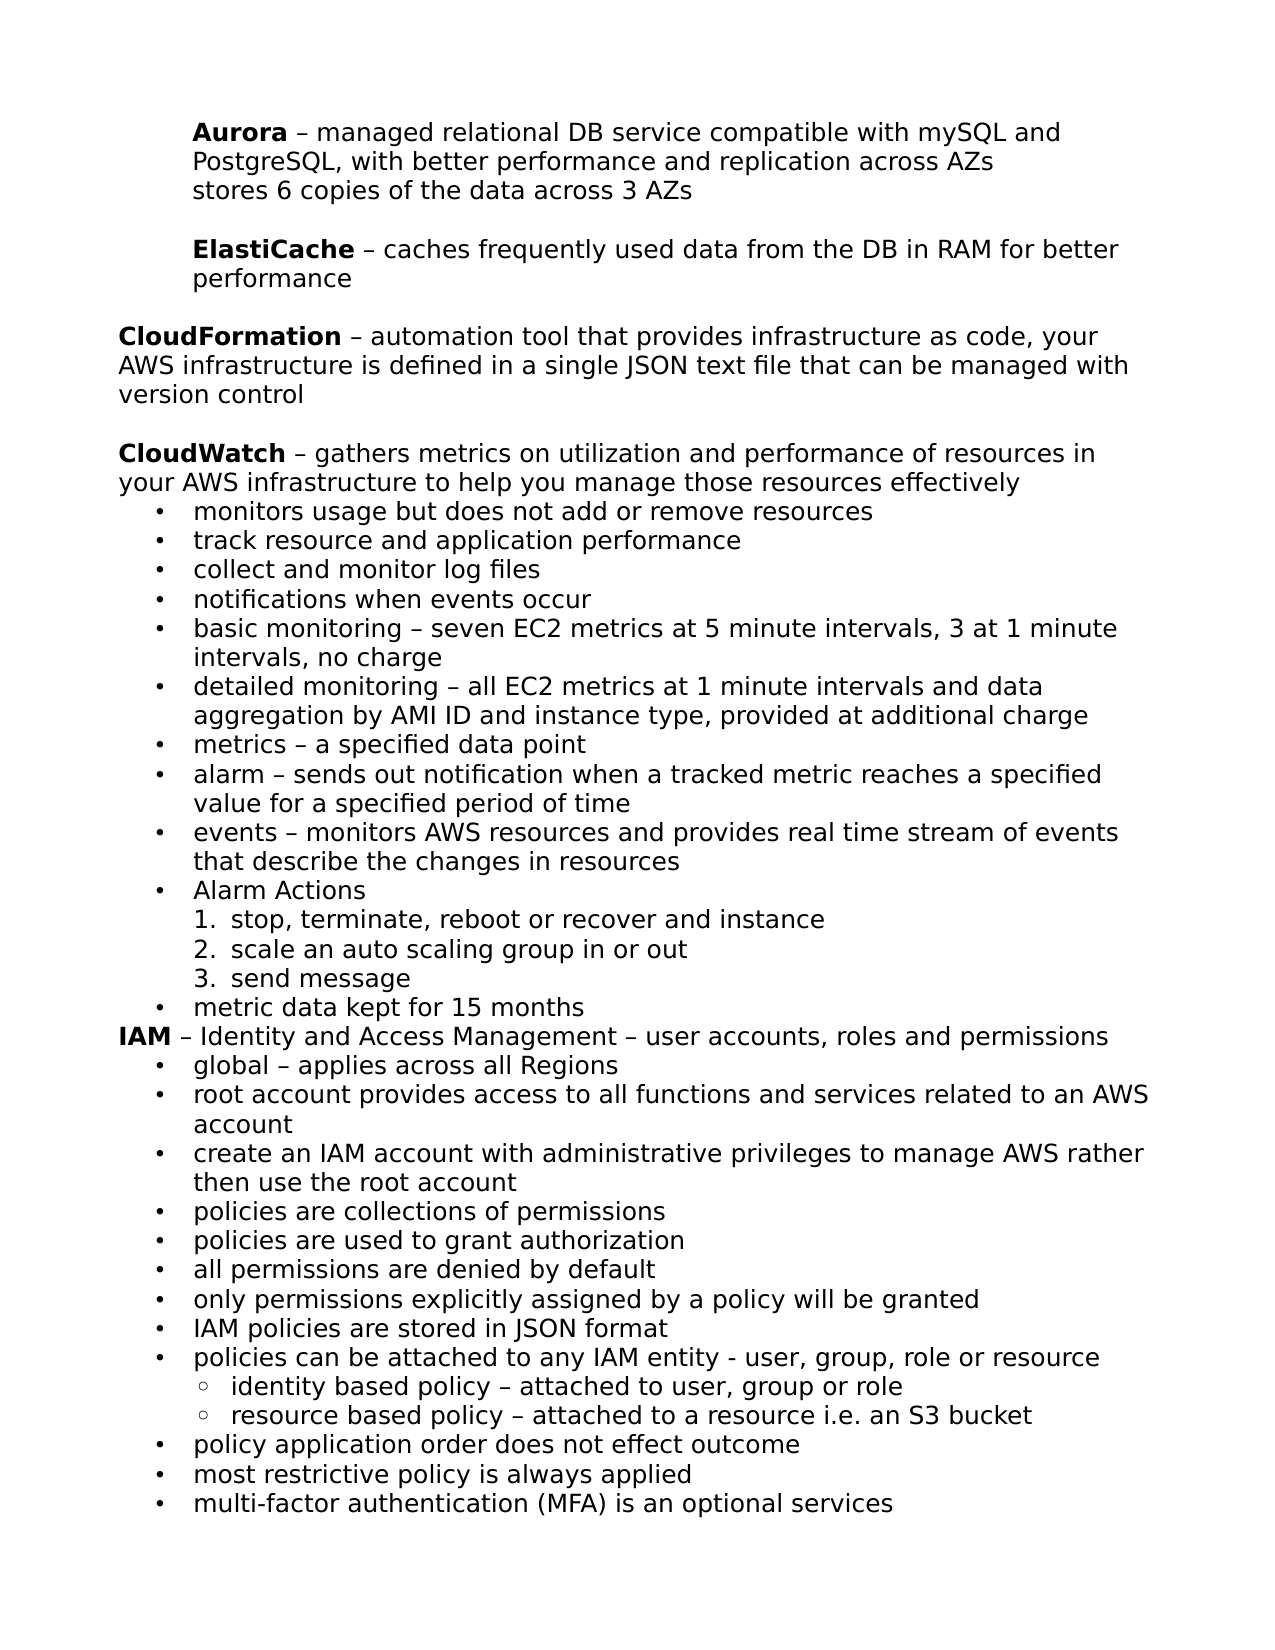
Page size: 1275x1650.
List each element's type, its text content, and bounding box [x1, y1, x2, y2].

text CloudWatch – gathers metrics on utilization and performance of resources in your AWS infrastructure to help you manage those resources effectively [118, 439, 1157, 497]
list create an IAM account with administrative privileges to manage AWS rather then use the root account [156, 1139, 1157, 1197]
list events – monitors AWS resources and provides real time stream of events that describe the changes in resources [156, 818, 1157, 876]
list resource based policy – attached to a resource i.e. an S3 bucket [193, 1401, 1157, 1431]
text ElastiCache – caches frequently used data from the DB in RAM for better performance [192, 235, 1157, 293]
list collect and monitor log files [156, 556, 1157, 585]
list notifications when events occur [156, 585, 1157, 614]
list alarm – sends out notification when a tracked metric reaches a specified value for a specified period of time [156, 760, 1157, 818]
list metrics – a specified data point [156, 731, 1157, 760]
list all permissions are denied by default [156, 1256, 1157, 1285]
text stores 6 copies of the data across 3 AZs [192, 176, 1157, 206]
list policy application order does not effect outcome [156, 1431, 1157, 1460]
list track resource and application performance [156, 526, 1157, 556]
list only permissions explicitly assigned by a policy will be granted [156, 1285, 1157, 1314]
list policies are collections of permissions [156, 1197, 1157, 1226]
list root account provides access to all functions and services related to an AWS account [156, 1081, 1157, 1139]
text Aurora – managed relational DB service compatible with mySQL and PostgreSQL, with better performance and replication across AZs [192, 118, 1157, 176]
text CloudFormation – automation tool that provides infrastructure as code, your AWS infrastructure is defined in a single JSON text file that can be managed with version control [118, 322, 1157, 410]
list global – applies across all Regions [156, 1051, 1157, 1081]
list detailed monitoring – all EC2 metrics at 1 minute intervals and data aggregation by AMI ID and instance type, provided at additional charge [156, 672, 1157, 731]
list metric data kept for 15 months [156, 993, 1157, 1022]
list scale an auto scaling group in or out [193, 935, 1157, 964]
list basic monitoring – seven EC2 metrics at 5 minute intervals, 3 at 1 minute intervals, no charge [156, 614, 1157, 672]
list identity based policy – attached to user, group or role [193, 1372, 1157, 1401]
list policies are used to grant authorization [156, 1226, 1157, 1256]
list IAM policies are stored in JSON format [156, 1314, 1157, 1343]
list Alarm Actions [156, 876, 1157, 906]
list send message [193, 964, 1157, 993]
list monitors usage but does not add or remove resources [156, 497, 1157, 526]
list stop, terminate, reboot or recover and instance [193, 906, 1157, 935]
list most restrictive policy is always applied [156, 1460, 1157, 1489]
list policies can be attached to any IAM entity - user, group, role or resource [156, 1343, 1157, 1372]
list multi-factor authentication (MFA) is an optional services [156, 1489, 1157, 1518]
text IAM – Identity and Access Management – user accounts, roles and permissions [118, 1022, 1157, 1051]
